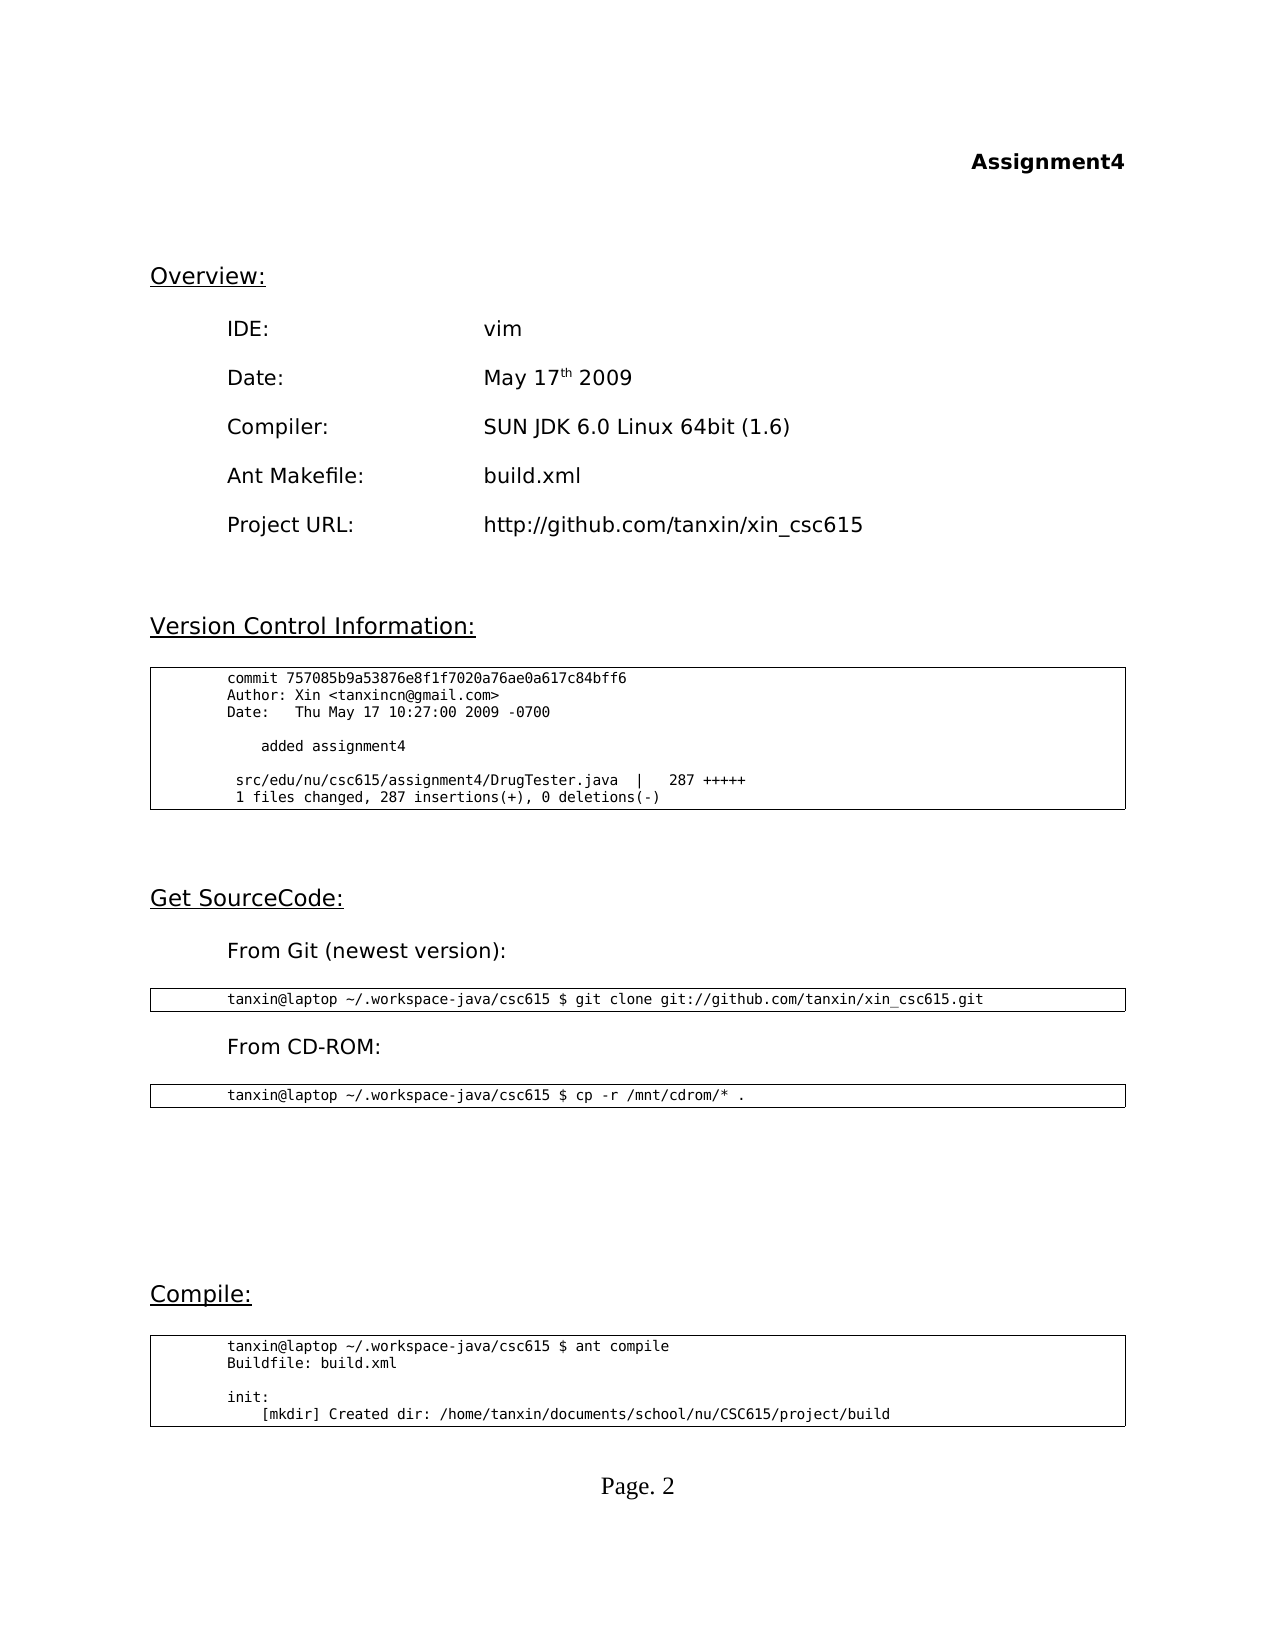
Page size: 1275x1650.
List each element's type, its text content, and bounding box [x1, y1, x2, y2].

text init: [151, 1386, 1125, 1403]
text src/edu/nu/csc615/assignment4/DrugTester.java | 287 +++++ [151, 769, 1125, 786]
text tanxin@laptop ~/.workspace-java/csc615 $ ant compile [151, 1336, 1125, 1352]
text Ant Makefile: build.xml [150, 464, 1125, 488]
text commit 757085b9a53876e8f1f7020a76ae0a617c84bff6 [151, 668, 1125, 684]
subtitle Get SourceCode: [150, 885, 1125, 912]
text Buildfile: build.xml [151, 1352, 1125, 1372]
subtitle Compile: [150, 1281, 1125, 1308]
text added assignment4 [151, 735, 1125, 755]
text Date: Thu May 17 10:27:00 2009 -0700 [151, 701, 1125, 721]
text Compiler: SUN JDK 6.0 Linux 64bit (1.6) [150, 415, 1125, 439]
text From Git (newest version): [150, 939, 1125, 963]
text tanxin@laptop ~/.workspace-java/csc615 $ cp -r /mnt/cdrom/* . [151, 1085, 1125, 1107]
text [mkdir] Created dir: /home/tanxin/documents/school/nu/CSC615/project/build [151, 1403, 1125, 1426]
text Author: Xin <tanxincn@gmail.com> [151, 684, 1125, 701]
text From CD-ROM: [150, 1035, 1125, 1060]
text Project URL: http://github.com/tanxin/xin_csc615 [150, 513, 1125, 537]
text tanxin@laptop ~/.workspace-java/csc615 $ git clone git://github.com/tanxin/xin_csc615.git [151, 989, 1125, 1011]
subtitle Overview: [150, 263, 1125, 290]
subtitle Version Control Information: [150, 613, 1125, 640]
text 1 files changed, 287 insertions(+), 0 deletions(-) [151, 786, 1125, 809]
text IDE: vim [150, 317, 1125, 341]
text Date: May 17th 2009 [150, 366, 1125, 390]
